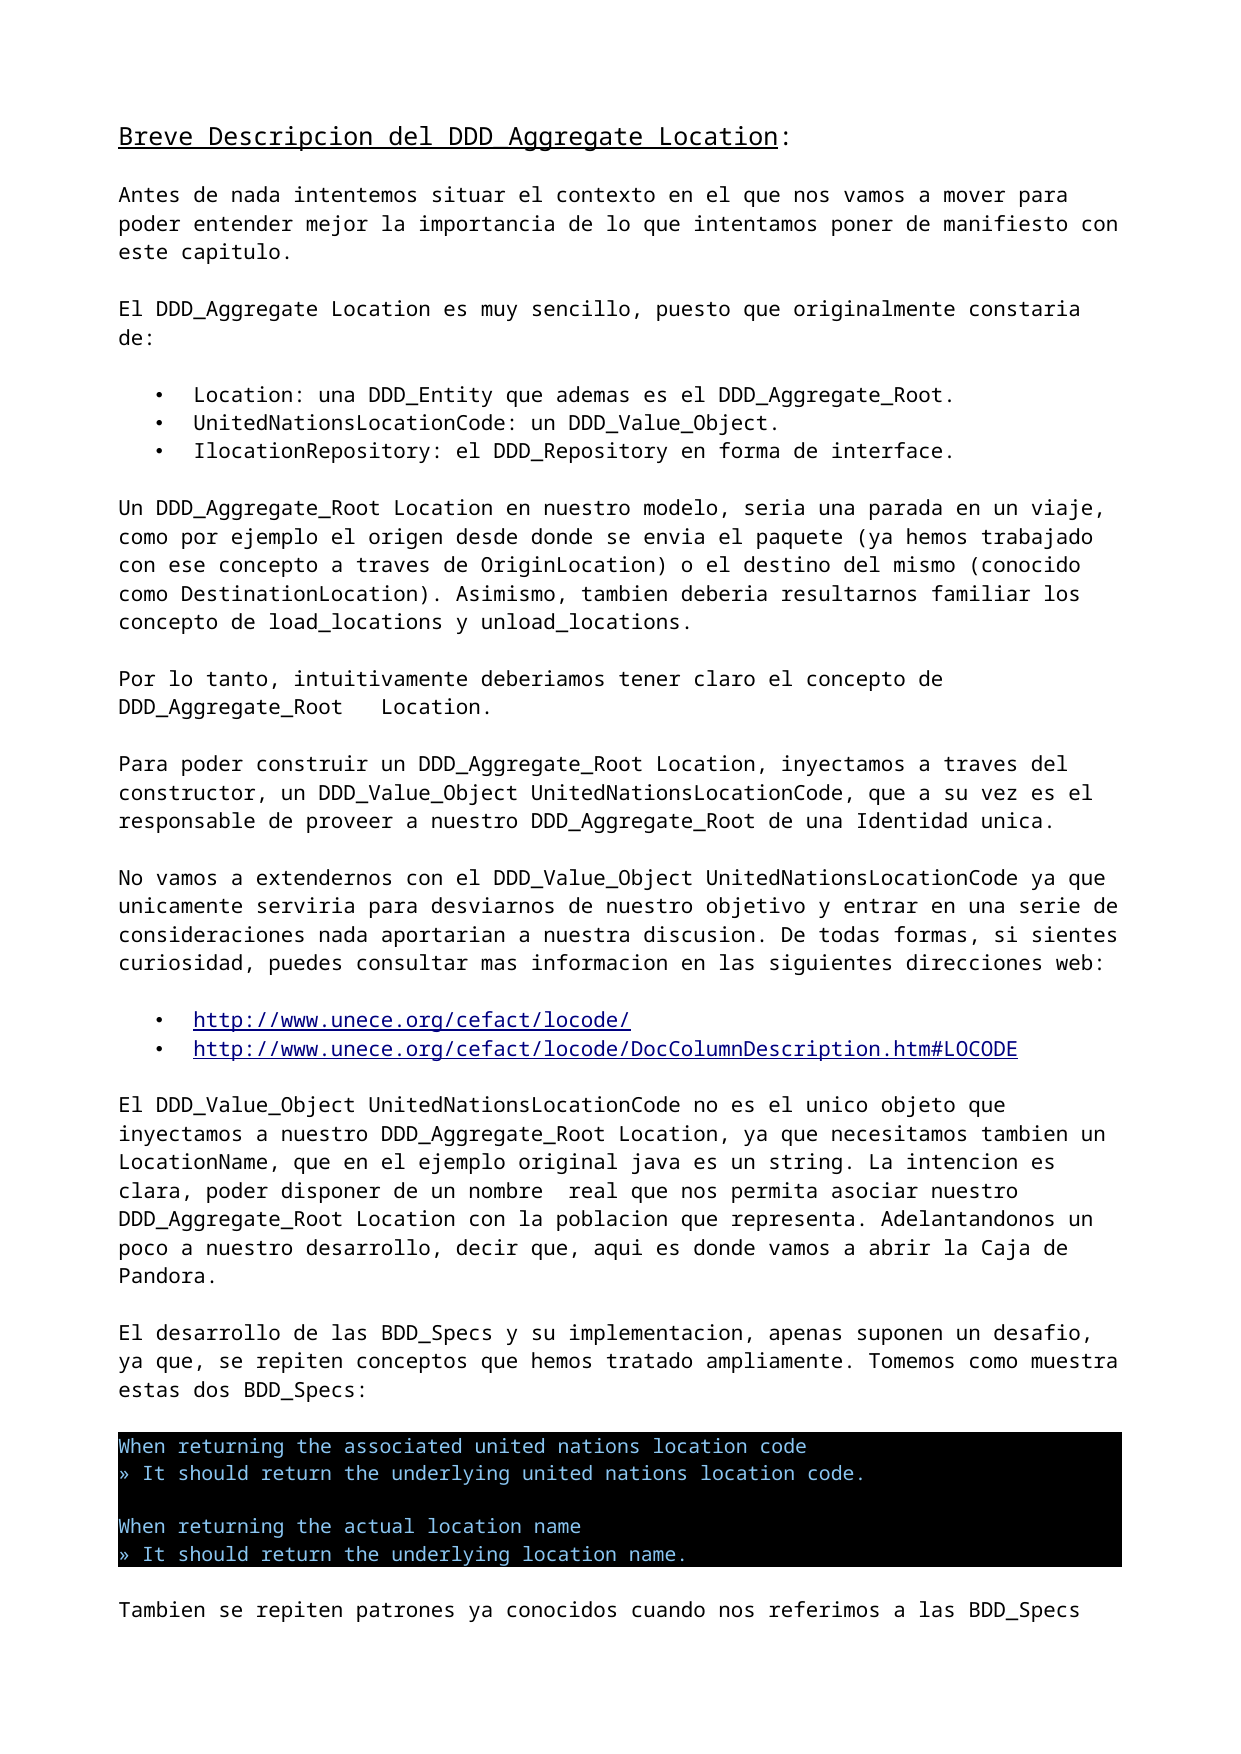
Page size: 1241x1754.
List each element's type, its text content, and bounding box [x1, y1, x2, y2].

text Tambien se repiten patrones ya conocidos cuando nos referimos a las BDD_Specs [118, 1595, 1122, 1624]
text El desarrollo de las BDD_Specs y su implementacion, apenas suponen un desafio, ya que, se repiten conceptos que hemos tratado ampliamente. Tomemos como muestra estas dos BDD_Specs: [118, 1318, 1122, 1403]
text El DDD_Aggregate Location es muy sencillo, puesto que originalmente constaria de: [118, 294, 1122, 351]
text Un DDD_Aggregate_Root Location en nuestro modelo, seria una parada en un viaje, como por ejemplo el origen desde donde se envia el paquete (ya hemos trabajado con ese concepto a traves de OriginLocation) o el destino del mismo (conocido como DestinationLocation). Asimismo, tambien deberia resultarnos familiar los concepto de load_locations y unload_locations. [118, 493, 1122, 636]
text Por lo tanto, intuitivamente deberiamos tener claro el concepto de DDD_Aggregate_Root Location. [118, 664, 1122, 721]
text When returning the associated united nations location code [118, 1432, 1122, 1459]
list Location: una DDD_Entity que ademas es el DDD_Aggregate_Root. [156, 380, 1122, 408]
text No vamos a extendernos con el DDD_Value_Object UnitedNationsLocationCode ya que unicamente serviria para desviarnos de nuestro objetivo y entrar en una serie de consideraciones nada aportarian a nuestra discusion. De todas formas, si sientes curiosidad, puedes consultar mas informacion en las siguientes direcciones web: [118, 863, 1122, 977]
text When returning the actual location name [118, 1513, 1122, 1540]
text El DDD_Value_Object UnitedNationsLocationCode no es el unico objeto que inyectamos a nuestro DDD_Aggregate_Root Location, ya que necesitamos tambien un LocationName, que en el ejemplo original java es un string. La intencion es clara, poder disponer de un nombre real que nos permita asociar nuestro DDD_Aggregate_Root Location con la poblacion que representa. Adelantandonos un poco a nuestro desarrollo, decir que, aqui es donde vamos a abrir la Caja de Pandora. [118, 1091, 1122, 1290]
text » It should return the underlying location name. [118, 1540, 1122, 1567]
text Antes de nada intentemos situar el contexto en el que nos vamos a mover para poder entender mejor la importancia de lo que intentamos poner de manifiesto con este capitulo. [118, 181, 1122, 266]
list IlocationRepository: el DDD_Repository en forma de interface. [156, 437, 1122, 465]
list http://www.unece.org/cefact/locode/ [156, 1005, 1122, 1034]
list UnitedNationsLocationCode: un DDD_Value_Object. [156, 408, 1122, 437]
text Breve Descripcion del DDD_Aggregate Location: [118, 118, 1122, 152]
list http://www.unece.org/cefact/locode/DocColumnDescription.htm#LOCODE [156, 1034, 1122, 1062]
text Para poder construir un DDD_Aggregate_Root Location, inyectamos a traves del constructor, un DDD_Value_Object UnitedNationsLocationCode, que a su vez es el responsable de proveer a nuestro DDD_Aggregate_Root de una Identidad unica. [118, 749, 1122, 835]
text » It should return the underlying united nations location code. [118, 1459, 1122, 1486]
